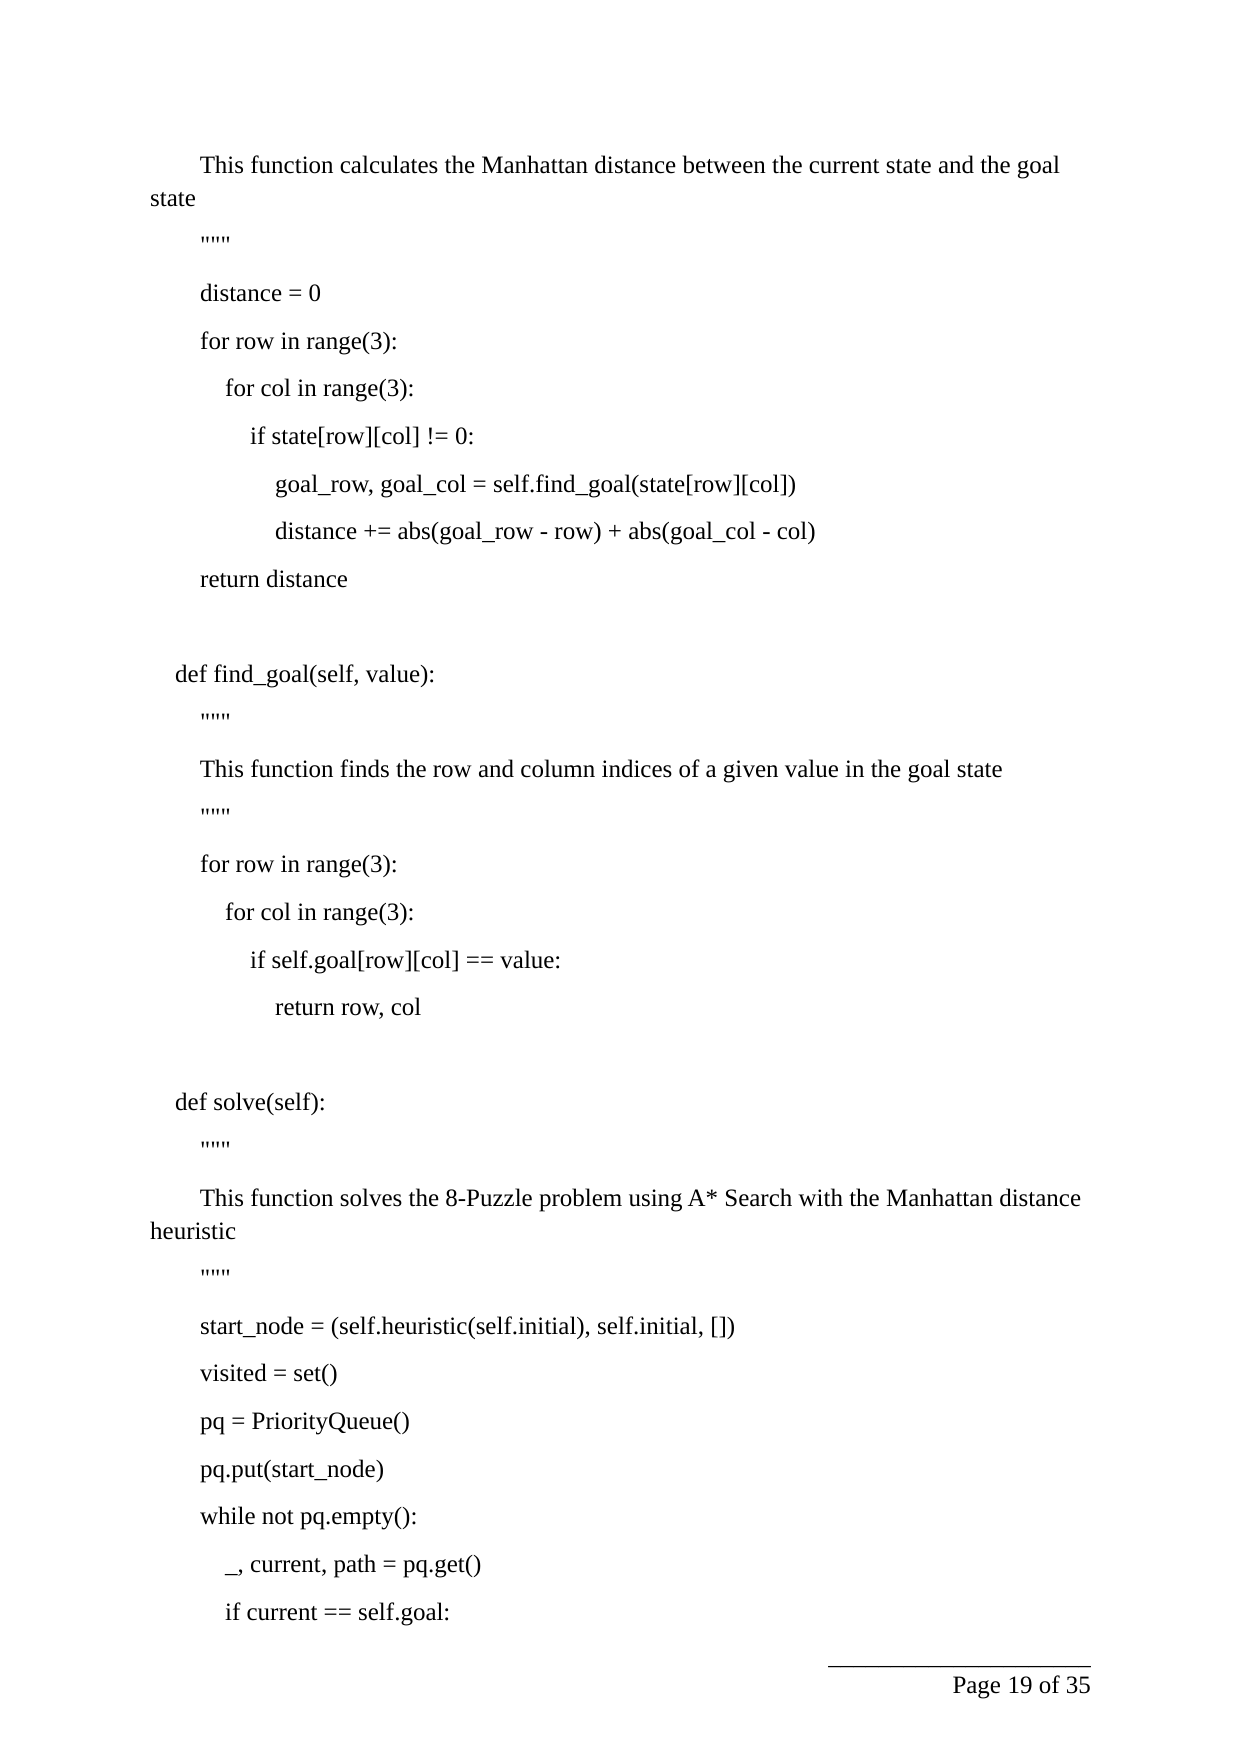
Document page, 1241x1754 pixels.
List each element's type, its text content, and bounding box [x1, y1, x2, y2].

text """ [150, 1135, 1091, 1164]
text return distance [150, 564, 1091, 593]
text def solve(self): [150, 1087, 1091, 1116]
text for col in range(3): [150, 373, 1091, 402]
text if self.goal[row][col] == value: [150, 945, 1091, 973]
text This function solves the 8-Puzzle problem using A* Search with the Manhattan distance heuristic [150, 1183, 1091, 1244]
text for row in range(3): [150, 849, 1091, 878]
text pq.put(start_node) [150, 1454, 1091, 1482]
text def find_goal(self, value): [150, 659, 1091, 688]
text """ [150, 802, 1091, 831]
text """ [150, 231, 1091, 259]
text for row in range(3): [150, 326, 1091, 354]
text This function finds the row and column indices of a given value in the goal state [150, 754, 1091, 783]
text start_node = (self.heuristic(self.initial), self.initial, []) [150, 1311, 1091, 1340]
text distance += abs(goal_row - row) + abs(goal_col - col) [150, 516, 1091, 545]
text _, current, path = pq.get() [150, 1549, 1091, 1578]
text while not pq.empty(): [150, 1501, 1091, 1530]
text """ [150, 1263, 1091, 1292]
text goal_row, goal_col = self.find_goal(state[row][col]) [150, 469, 1091, 497]
text return row, col [150, 992, 1091, 1021]
text if current == self.goal: [150, 1597, 1091, 1625]
text distance = 0 [150, 278, 1091, 307]
text visited = set() [150, 1358, 1091, 1387]
text This function calculates the Manhattan distance between the current state and the goal state [150, 150, 1091, 212]
text for col in range(3): [150, 897, 1091, 926]
text if state[row][col] != 0: [150, 421, 1091, 450]
text """ [150, 707, 1091, 735]
text pq = PriorityQueue() [150, 1406, 1091, 1435]
